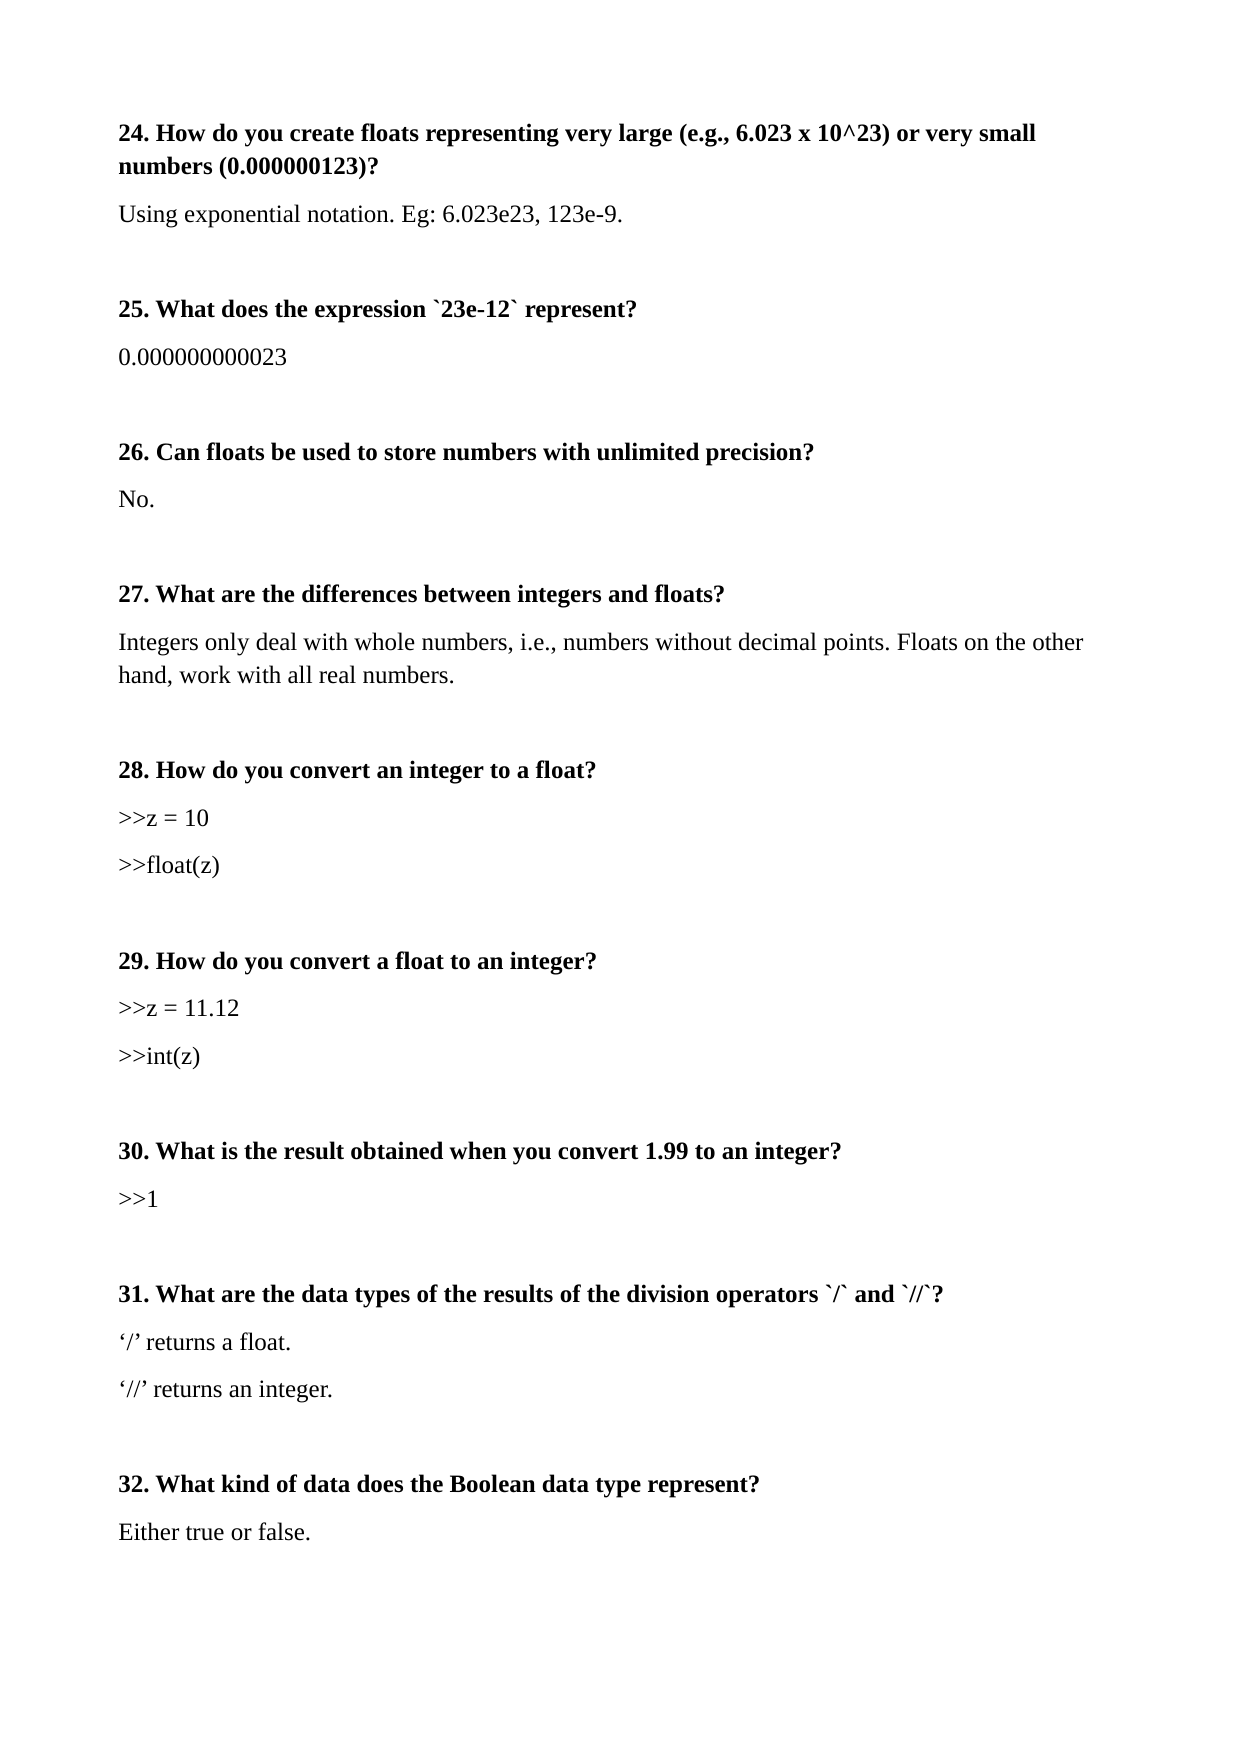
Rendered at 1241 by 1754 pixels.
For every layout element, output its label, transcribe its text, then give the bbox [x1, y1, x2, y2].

text Either true or false. [118, 1517, 1122, 1546]
text >>1 [118, 1184, 1122, 1213]
text >>int(z) [118, 1041, 1122, 1070]
text Using exponential notation. Eg: 6.023e23, 123e-9. [118, 199, 1122, 227]
text 31. What are the data types of the results of the division operators `/` and `//`? [118, 1279, 1122, 1308]
text Integers only deal with whole numbers, i.e., numbers without decimal points. Floats on the other hand, work with all real numbers. [118, 627, 1122, 689]
text 27. What are the differences between integers and floats? [118, 579, 1122, 608]
text ‘//’ returns an integer. [118, 1374, 1122, 1403]
text 26. Can floats be used to store numbers with unlimited precision? [118, 437, 1122, 466]
text 24. How do you create floats representing very large (e.g., 6.023 x 10^23) or very small numbers (0.000000123)? [118, 118, 1122, 180]
text 0.000000000023 [118, 342, 1122, 370]
text No. [118, 484, 1122, 513]
text ‘/’ returns a float. [118, 1327, 1122, 1355]
text 28. How do you convert an integer to a float? [118, 755, 1122, 784]
text 25. What does the expression `23e-12` represent? [118, 294, 1122, 323]
text 29. How do you convert a float to an integer? [118, 946, 1122, 974]
text 30. What is the result obtained when you convert 1.99 to an integer? [118, 1136, 1122, 1165]
text >>float(z) [118, 851, 1122, 879]
text >>z = 10 [118, 803, 1122, 832]
text 32. What kind of data does the Boolean data type represent? [118, 1469, 1122, 1498]
text >>z = 11.12 [118, 993, 1122, 1022]
